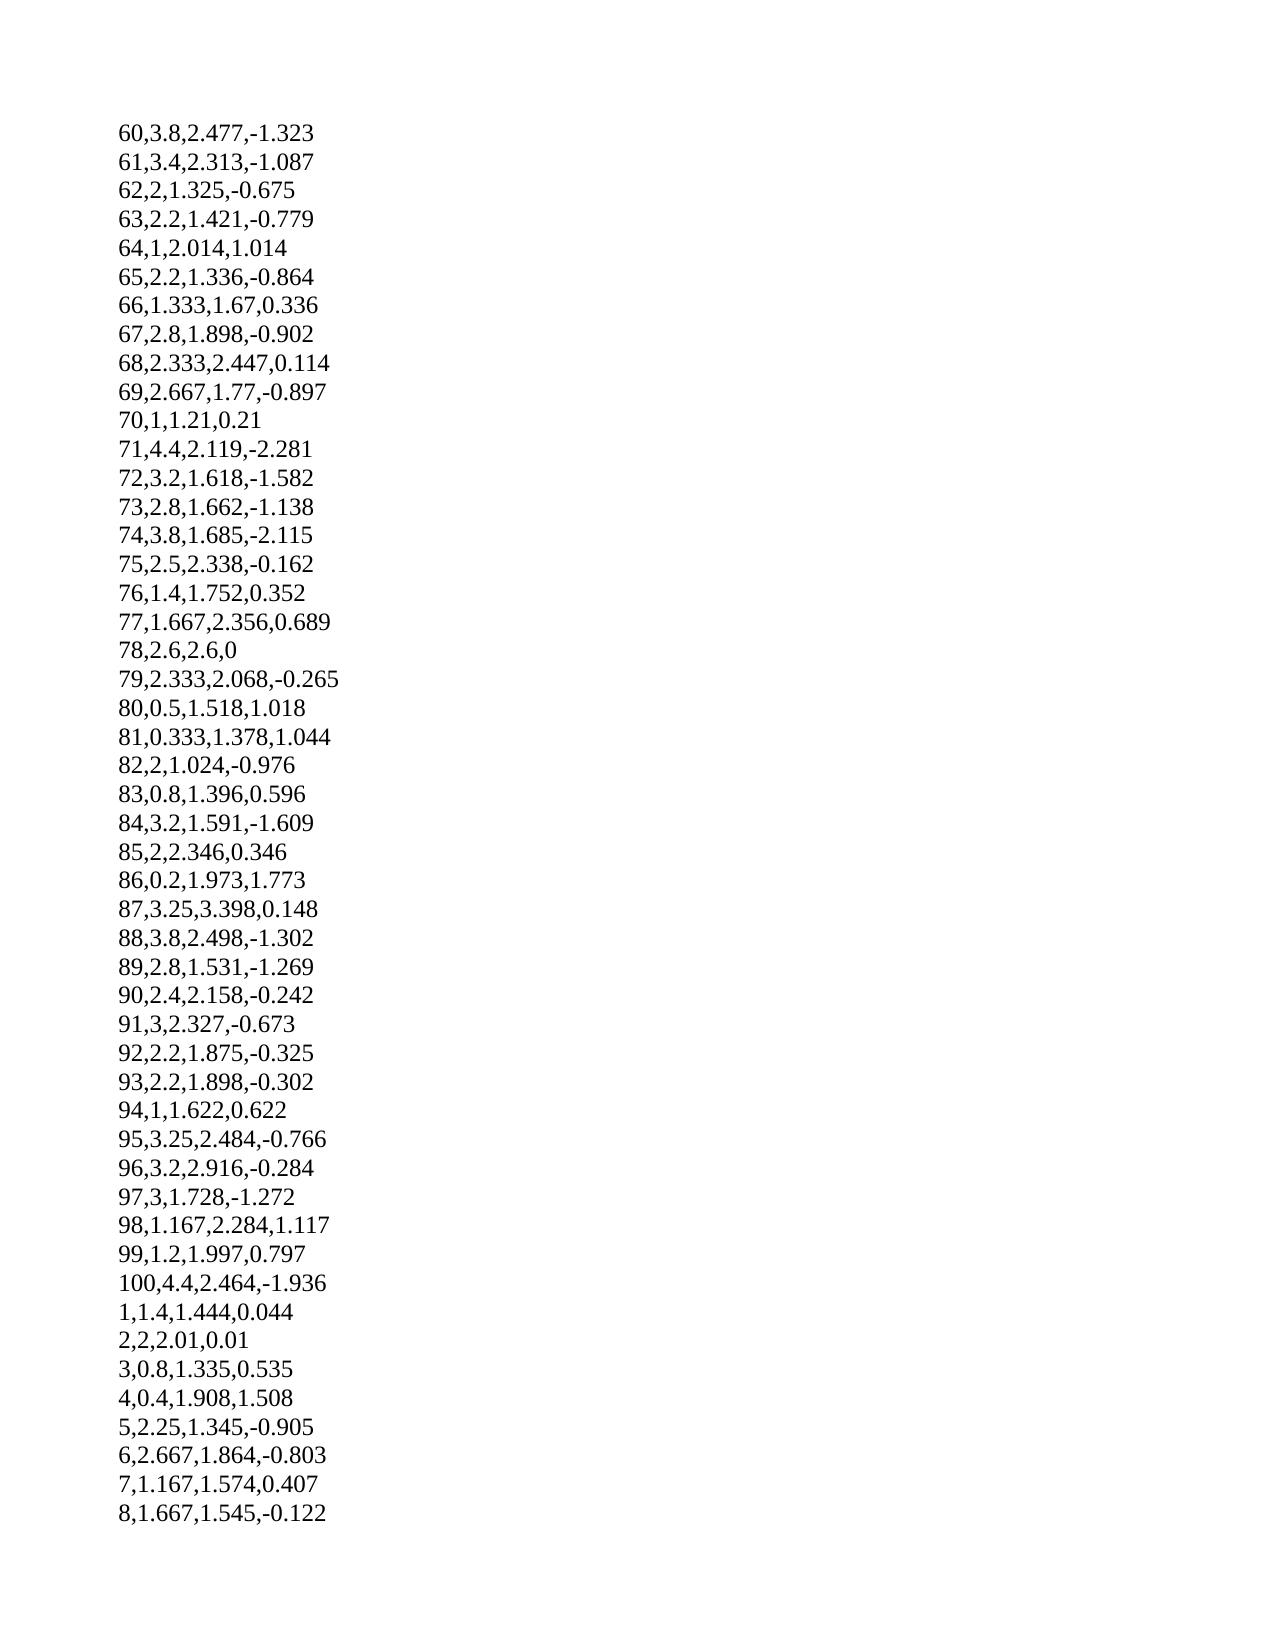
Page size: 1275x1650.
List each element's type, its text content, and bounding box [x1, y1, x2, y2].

text 82,2,1.024,-0.976 [118, 751, 1157, 779]
text 94,1,1.622,0.622 [118, 1096, 1157, 1124]
text 74,3.8,1.685,-2.115 [118, 521, 1157, 549]
text 2,2,2.01,0.01 [118, 1326, 1157, 1354]
text 86,0.2,1.973,1.773 [118, 866, 1157, 894]
text 79,2.333,2.068,-0.265 [118, 664, 1157, 693]
text 3,0.8,1.335,0.535 [118, 1354, 1157, 1383]
text 64,1,2.014,1.014 [118, 233, 1157, 262]
text 8,1.667,1.545,-0.122 [118, 1498, 1157, 1527]
text 85,2,2.346,0.346 [118, 837, 1157, 866]
text 92,2.2,1.875,-0.325 [118, 1038, 1157, 1067]
text 67,2.8,1.898,-0.902 [118, 319, 1157, 348]
text 71,4.4,2.119,-2.281 [118, 434, 1157, 463]
text 88,3.8,2.498,-1.302 [118, 923, 1157, 952]
text 89,2.8,1.531,-1.269 [118, 952, 1157, 981]
text 99,1.2,1.997,0.797 [118, 1239, 1157, 1268]
text 62,2,1.325,-0.675 [118, 176, 1157, 204]
text 70,1,1.21,0.21 [118, 406, 1157, 434]
text 4,0.4,1.908,1.508 [118, 1383, 1157, 1412]
text 68,2.333,2.447,0.114 [118, 348, 1157, 377]
text 77,1.667,2.356,0.689 [118, 607, 1157, 636]
text 75,2.5,2.338,-0.162 [118, 549, 1157, 578]
text 97,3,1.728,-1.272 [118, 1182, 1157, 1211]
text 95,3.25,2.484,-0.766 [118, 1124, 1157, 1153]
text 66,1.333,1.67,0.336 [118, 291, 1157, 319]
text 1,1.4,1.444,0.044 [118, 1297, 1157, 1326]
text 6,2.667,1.864,-0.803 [118, 1441, 1157, 1469]
text 84,3.2,1.591,-1.609 [118, 808, 1157, 837]
text 87,3.25,3.398,0.148 [118, 894, 1157, 923]
text 72,3.2,1.618,-1.582 [118, 463, 1157, 492]
text 91,3,2.327,-0.673 [118, 1009, 1157, 1038]
text 83,0.8,1.396,0.596 [118, 779, 1157, 808]
text 7,1.167,1.574,0.407 [118, 1469, 1157, 1498]
text 98,1.167,2.284,1.117 [118, 1211, 1157, 1239]
text 78,2.6,2.6,0 [118, 636, 1157, 664]
text 90,2.4,2.158,-0.242 [118, 981, 1157, 1009]
text 73,2.8,1.662,-1.138 [118, 492, 1157, 521]
text 61,3.4,2.313,-1.087 [118, 147, 1157, 176]
text 96,3.2,2.916,-0.284 [118, 1153, 1157, 1182]
text 76,1.4,1.752,0.352 [118, 578, 1157, 607]
text 100,4.4,2.464,-1.936 [118, 1268, 1157, 1297]
text 65,2.2,1.336,-0.864 [118, 262, 1157, 291]
text 63,2.2,1.421,-0.779 [118, 204, 1157, 233]
text 69,2.667,1.77,-0.897 [118, 377, 1157, 406]
text 60,3.8,2.477,-1.323 [118, 118, 1157, 147]
text 81,0.333,1.378,1.044 [118, 722, 1157, 751]
text 5,2.25,1.345,-0.905 [118, 1412, 1157, 1441]
text 93,2.2,1.898,-0.302 [118, 1067, 1157, 1096]
text 80,0.5,1.518,1.018 [118, 693, 1157, 722]
